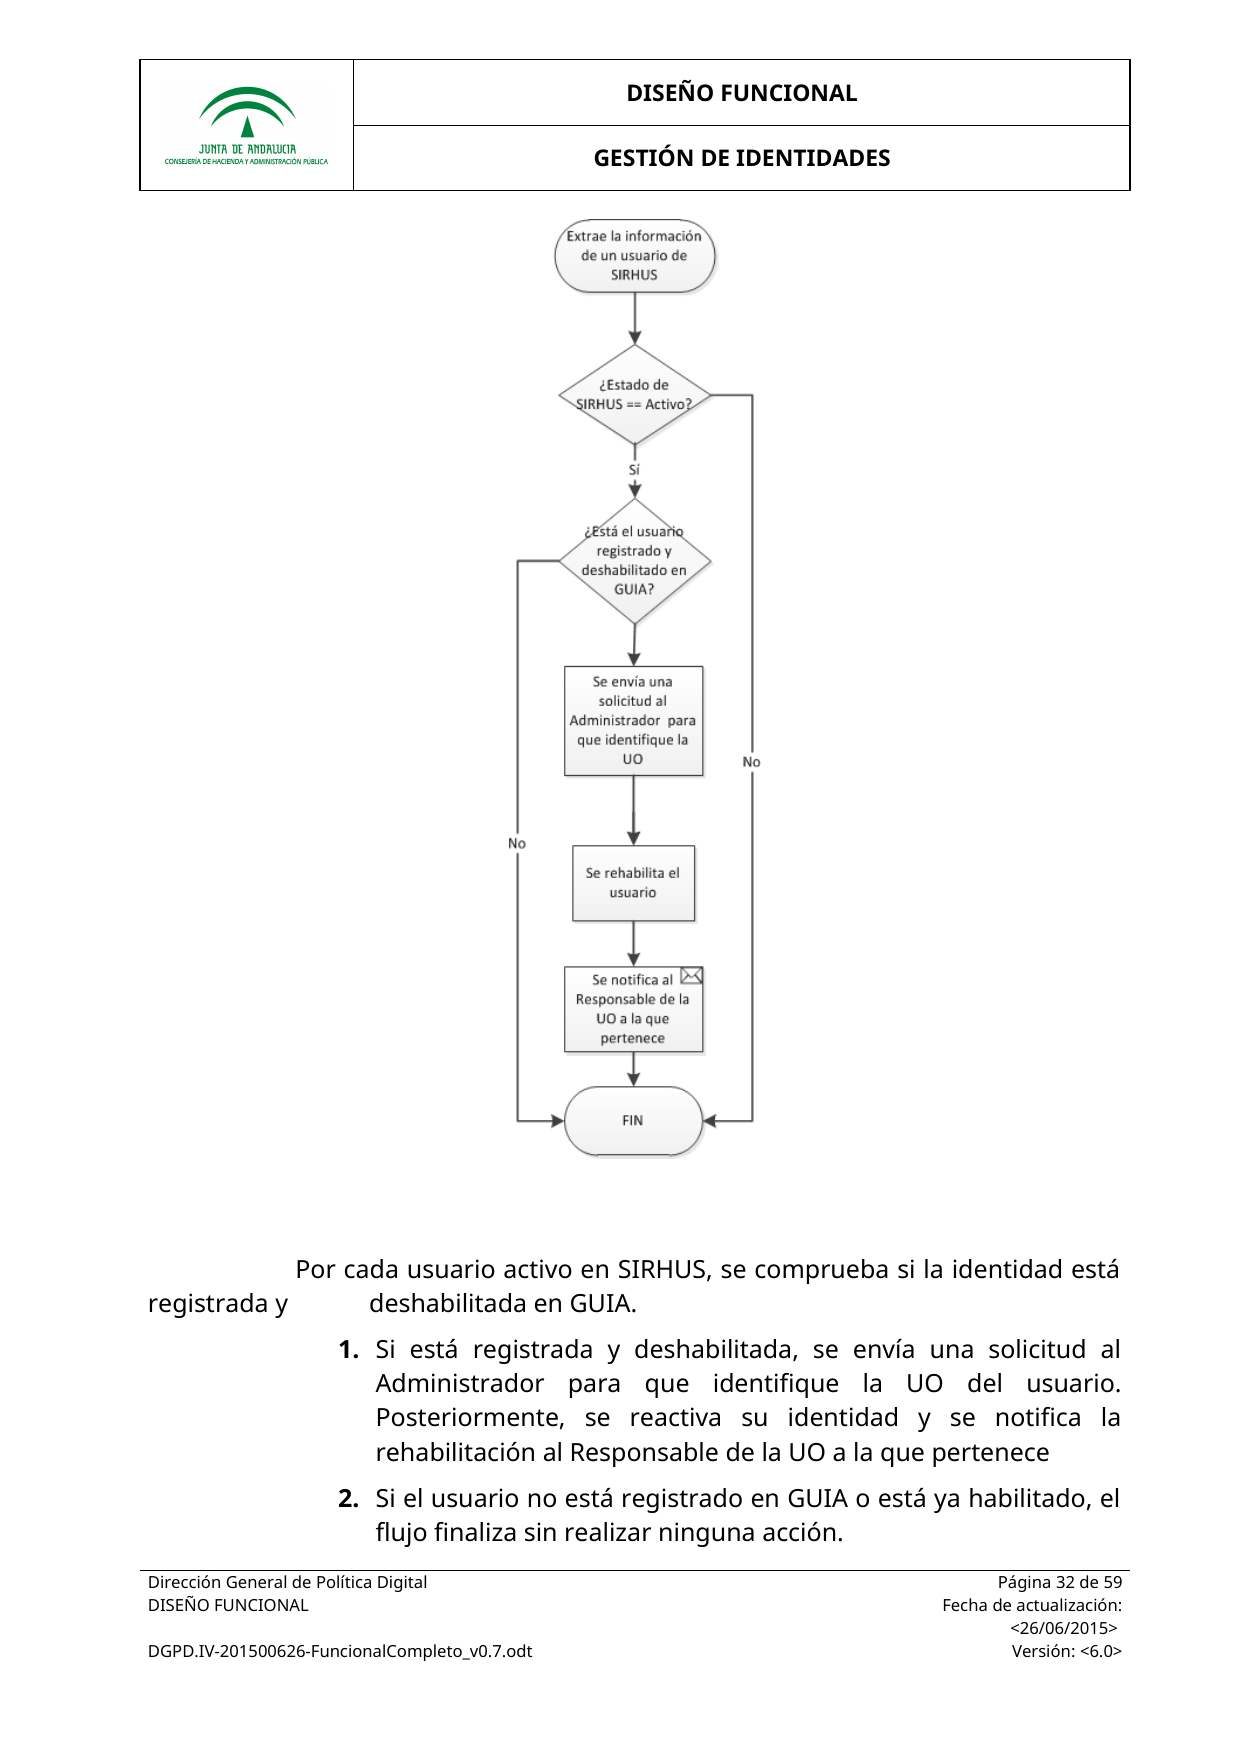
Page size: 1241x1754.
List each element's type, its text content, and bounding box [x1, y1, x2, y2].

text Por cada usuario activo en SIRHUS, se comprueba si la identidad está registrada y deshabilitada en GUIA. [148, 1251, 1122, 1319]
list Si está registrada y deshabilitada, se envía una solicitud al Administrador para que identifique la UO del usuario. Posteriormente, se reactiva su identidad y se notifica la rehabilitación al Responsable de la UO a la que pertenece [338, 1332, 1122, 1468]
picture [164, 85, 330, 165]
picture [508, 219, 762, 1159]
list Si el usuario no está registrado en GUIA o está ya habilitado, el flujo finaliza sin realizar ninguna acción. [338, 1481, 1122, 1549]
